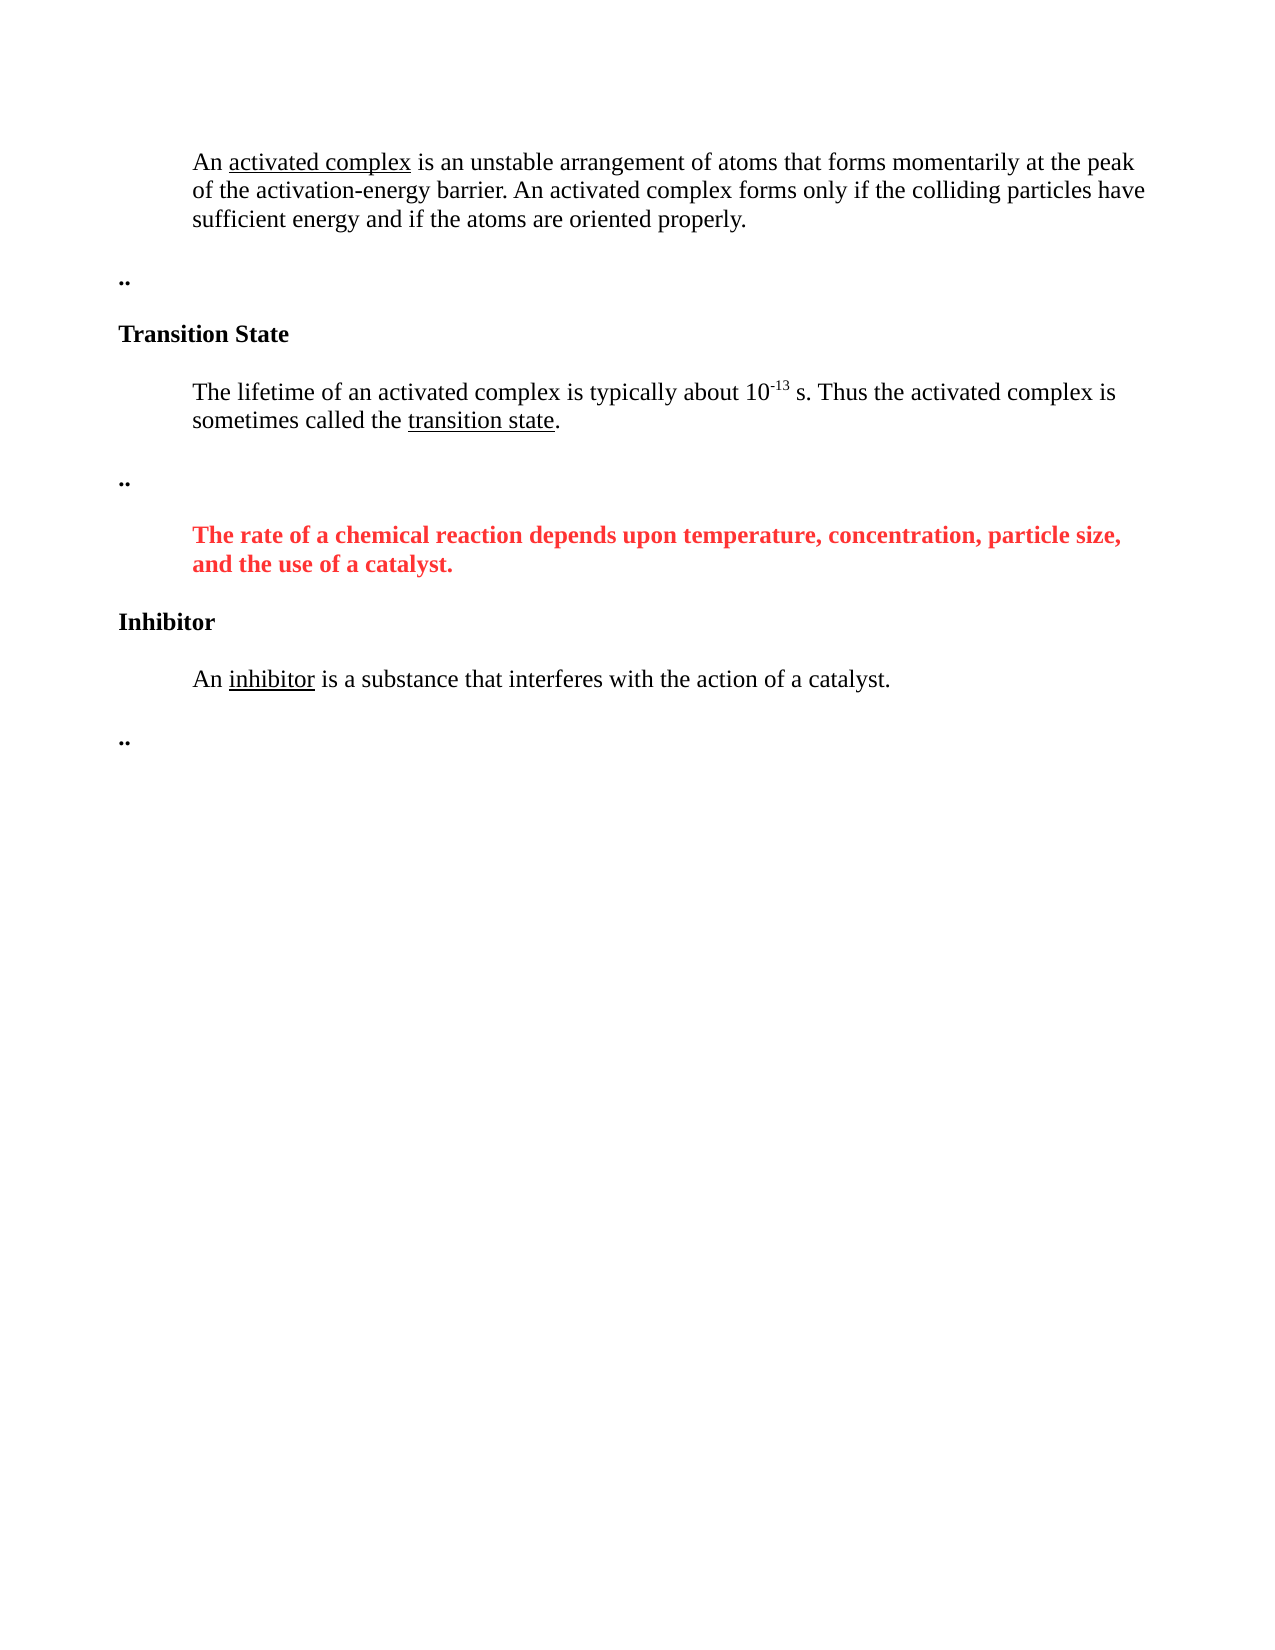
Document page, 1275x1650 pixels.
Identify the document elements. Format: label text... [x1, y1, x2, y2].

text .. [118, 463, 1157, 492]
text An activated complex is an unstable arrangement of atoms that forms momentarily at the peak of the activation-energy barrier. An activated complex forms only if the colliding particles have sufficient energy and if the atoms are oriented properly. [118, 147, 1157, 233]
text An inhibitor is a substance that interferes with the action of a catalyst. [118, 664, 1157, 693]
text .. [118, 722, 1157, 751]
text .. [118, 262, 1157, 291]
text Inhibitor [118, 607, 1157, 636]
text Transition State [118, 319, 1157, 348]
text The lifetime of an activated complex is typically about 10-13 s. Thus the activated complex is sometimes called the transition state. [118, 377, 1157, 434]
text The rate of a chemical reaction depends upon temperature, concentration, particle size, and the use of a catalyst. [118, 521, 1157, 578]
